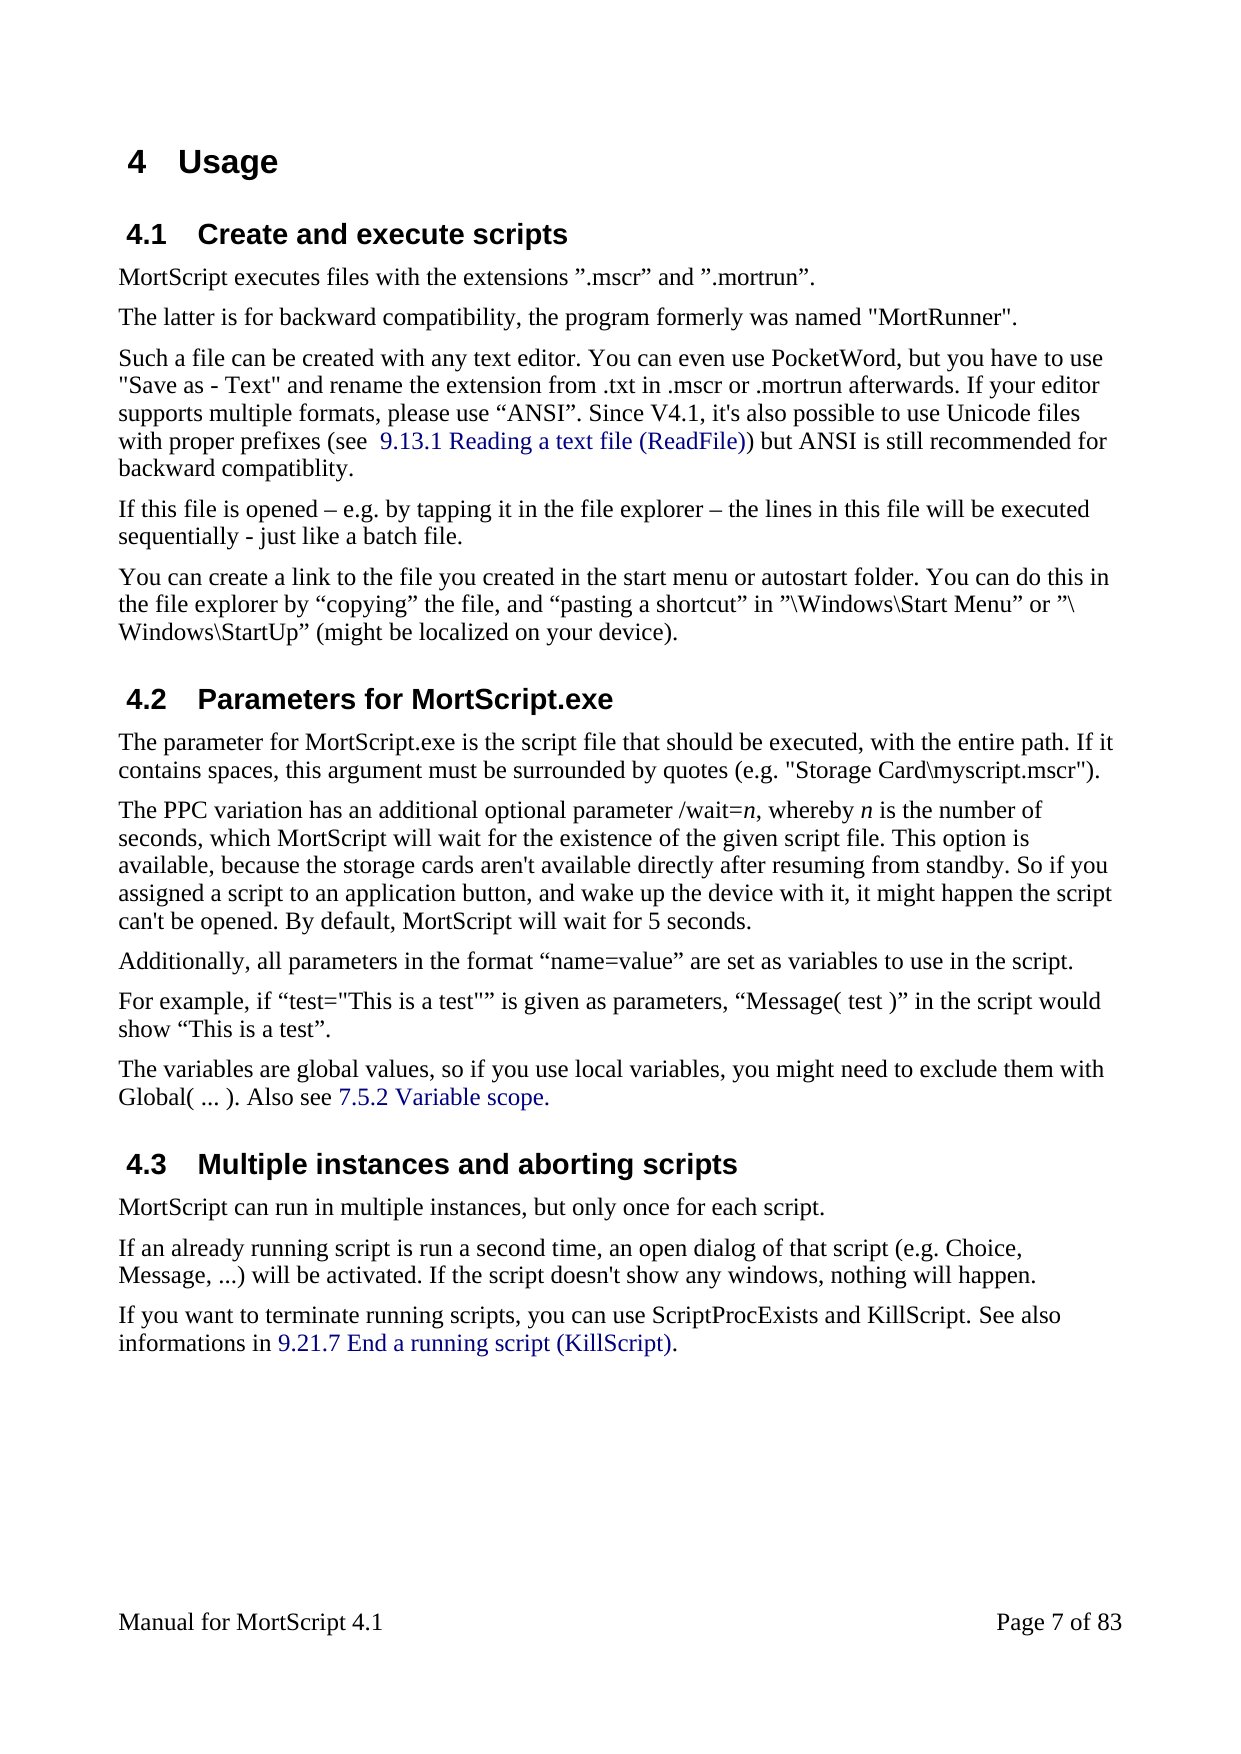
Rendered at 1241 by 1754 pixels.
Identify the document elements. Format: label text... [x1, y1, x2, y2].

text If you want to terminate running scripts, you can use ScriptProcExists and KillScript. See also informations in 9.21.7 End a running script (KillScript). [118, 1302, 1122, 1357]
text MortScript can run in multiple instances, but only once for each script. [118, 1193, 1122, 1221]
subtitle Multiple instances and aborting scripts [118, 1148, 1122, 1181]
text The parameter for MortScript.exe is the script file that should be executed, with the entire path. If it contains spaces, this argument must be surrounded by quotes (e.g. "Storage Card\myscript.mscr"). [118, 728, 1122, 784]
text MortScript executes files with the extensions ”.mscr” and ”.mortrun”. [118, 263, 1122, 291]
text The PPC variation has an additional optional parameter /wait=n, whereby n is the number of seconds, which MortScript will wait for the existence of the given script file. This option is available, because the storage cards aren't available directly after resuming from standby. So if you assigned a script to an application button, and wake up the device with it, it might happen the script can't be opened. By default, MortScript will wait for 5 seconds. [118, 796, 1122, 935]
text Additionally, all parameters in the format “name=value” are set as variables to use in the script. [118, 947, 1122, 975]
subtitle Create and execute scripts [118, 218, 1122, 251]
text For example, if “test="This is a test"” is given as parameters, “Message( test )” in the script would show “This is a test”. [118, 987, 1122, 1043]
text The latter is for backward compatibility, the program formerly was named "MortRunner". [118, 303, 1122, 331]
text If this file is opened – e.g. by tapping it in the file explorer – the lines in this file will be executed sequentially - just like a batch file. [118, 495, 1122, 550]
text Such a file can be created with any text editor. You can even use PocketWord, but you have to use "Save as - Text" and rename the extension from .txt in .mscr or .mortrun afterwards. If your editor supports multiple formats, please use “ANSI”. Since V4.1, it's also possible to use Unicode files with proper prefixes (see 9.13.1 Reading a text file (ReadFile)) but ANSI is still recommended for backward compatiblity. [118, 344, 1122, 482]
text If an already running script is run a second time, an open dialog of that script (e.g. Choice, Message, ...) will be activated. If the script doesn't show any windows, nothing will happen. [118, 1234, 1122, 1289]
subtitle Parameters for MortScript.exe [118, 683, 1122, 716]
subtitle Usage [118, 143, 1122, 181]
text The variables are global values, so if you use local variables, you might need to exclude them with Global( ... ). Also see 7.5.2 Variable scope. [118, 1055, 1122, 1111]
text You can create a link to the file you created in the start menu or autostart folder. You can do this in the file explorer by “copying” the file, and “pasting a shortcut” in ”\Windows\Start Menu” or ”\Windows\StartUp” (might be localized on your device). [118, 563, 1122, 646]
